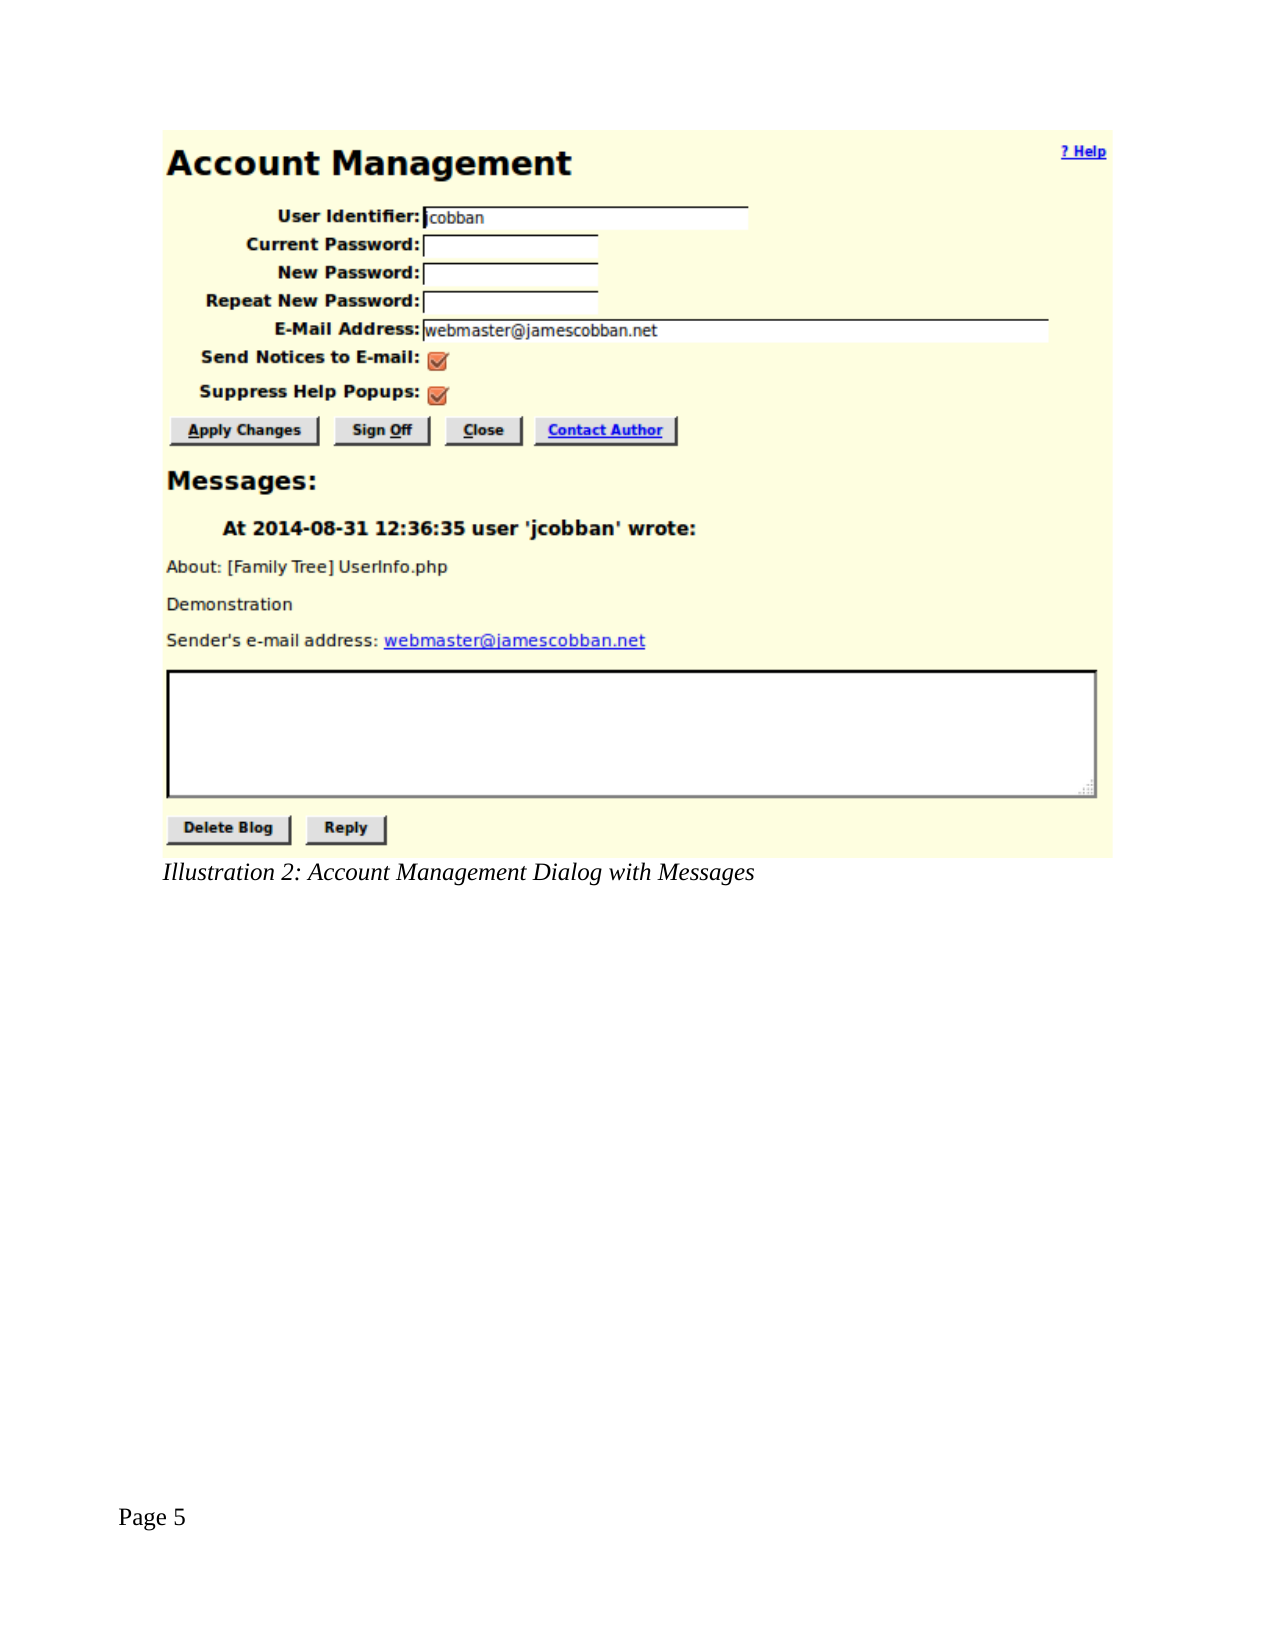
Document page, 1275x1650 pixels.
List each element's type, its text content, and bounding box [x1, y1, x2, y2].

picture [162, 130, 1113, 858]
text Illustration 2: Account Management Dialog with Messages [162, 858, 1112, 886]
